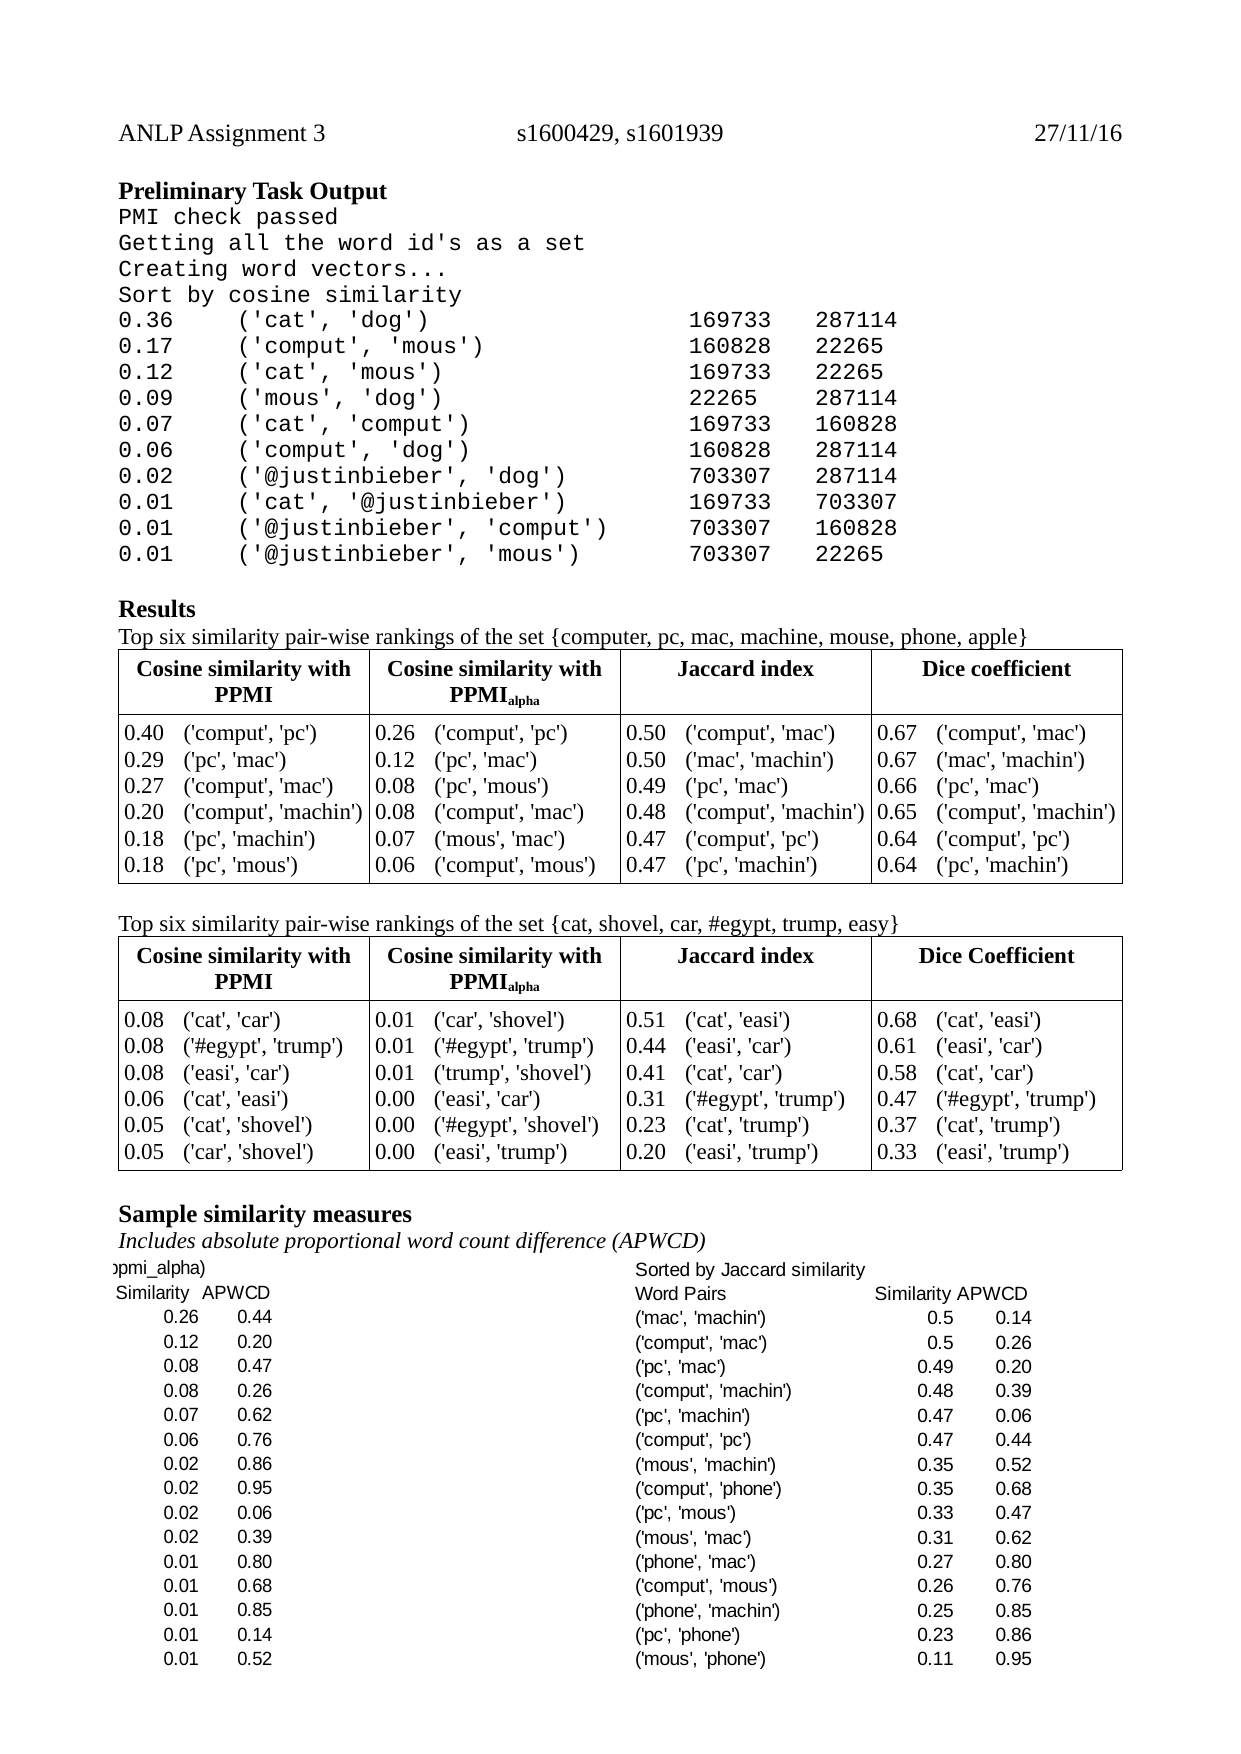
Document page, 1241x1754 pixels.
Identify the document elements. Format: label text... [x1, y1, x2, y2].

text 0.36 ('cat', 'dog') 169733 287114 [118, 309, 1122, 335]
table_header Cosine similarity with PPMIalpha [370, 937, 620, 1000]
table_header Cosine similarity with PPMI [119, 650, 369, 713]
text Top six similarity pair-wise rankings of the set {computer, pc, mac, machine, mouse, phone, apple} [118, 623, 1122, 649]
table_cell 0.68 ('cat', 'easi') 0.61 ('easi', 'car') 0.58 ('cat', 'car') 0.47 ('#egypt', 'trump') 0.37 ('cat', 'trump') 0.33 ('easi', 'trump') [872, 1001, 1122, 1170]
table_cell 0.67 ('comput', 'mac') 0.67 ('mac', 'machin') 0.66 ('pc', 'mac') 0.65 ('comput', 'machin') 0.64 ('comput', 'pc') 0.64 ('pc', 'machin') [872, 715, 1122, 883]
text 0.01 ('@justinbieber', 'mous') 703307 22265 [118, 542, 1122, 568]
table_cell 0.26 ('comput', 'pc') 0.12 ('pc', 'mac') 0.08 ('pc', 'mous') 0.08 ('comput', 'mac') 0.07 ('mous', 'mac') 0.06 ('comput', 'mous') [370, 715, 620, 883]
text 0.12 ('cat', 'mous') 169733 22265 [118, 361, 1122, 387]
text PMI check passed [118, 205, 1122, 231]
text Top six similarity pair-wise rankings of the set {cat, shovel, car, #egypt, trump, easy} [118, 910, 1122, 936]
table_header Jaccard index [621, 937, 871, 1000]
text 0.02 ('@justinbieber', 'dog') 703307 287114 [118, 464, 1122, 490]
text Creating word vectors... [118, 257, 1122, 283]
table_header Dice coefficient [872, 650, 1122, 713]
table_header Jaccard index [621, 650, 871, 713]
text Getting all the word id's as a set [118, 231, 1122, 257]
table_cell 0.08 ('cat', 'car') 0.08 ('#egypt', 'trump') 0.08 ('easi', 'car') 0.06 ('cat', 'easi') 0.05 ('cat', 'shovel') 0.05 ('car', 'shovel') [119, 1001, 369, 1170]
table_header Cosine similarity with PPMIalpha [370, 650, 620, 713]
table_cell 0.40 ('comput', 'pc') 0.29 ('pc', 'mac') 0.27 ('comput', 'mac') 0.20 ('comput', 'machin') 0.18 ('pc', 'machin') 0.18 ('pc', 'mous') [119, 715, 369, 883]
text 0.01 ('@justinbieber', 'comput') 703307 160828 [118, 516, 1122, 542]
text Sample similarity measures [118, 1199, 1122, 1228]
table_cell 0.01 ('car', 'shovel') 0.01 ('#egypt', 'trump') 0.01 ('trump', 'shovel') 0.00 ('easi', 'car') 0.00 ('#egypt', 'shovel') 0.00 ('easi', 'trump') [370, 1001, 620, 1170]
text 0.17 ('comput', 'mous') 160828 22265 [118, 335, 1122, 361]
table_header Cosine similarity with PPMI [119, 937, 369, 1000]
text 0.07 ('cat', 'comput') 169733 160828 [118, 413, 1122, 438]
text Sort by cosine similarity [118, 283, 1122, 309]
text 0.09 ('mous', 'dog') 22265 287114 [118, 387, 1122, 413]
table_cell 0.50 ('comput', 'mac') 0.50 ('mac', 'machin') 0.49 ('pc', 'mac') 0.48 ('comput', 'machin') 0.47 ('comput', 'pc') 0.47 ('pc', 'machin') [621, 715, 871, 883]
text Results [118, 594, 1122, 623]
table_cell 0.51 ('cat', 'easi') 0.44 ('easi', 'car') 0.41 ('cat', 'car') 0.31 ('#egypt', 'trump') 0.23 ('cat', 'trump') 0.20 ('easi', 'trump') [621, 1001, 871, 1170]
text 0.01 ('cat', '@justinbieber') 169733 703307 [118, 490, 1122, 516]
text 0.06 ('comput', 'dog') 160828 287114 [118, 438, 1122, 464]
text Includes absolute proportional word count difference (APWCD) [118, 1228, 1122, 1254]
table_header Dice Coefficient [872, 937, 1122, 1000]
text Preliminary Task Output [118, 176, 1122, 205]
